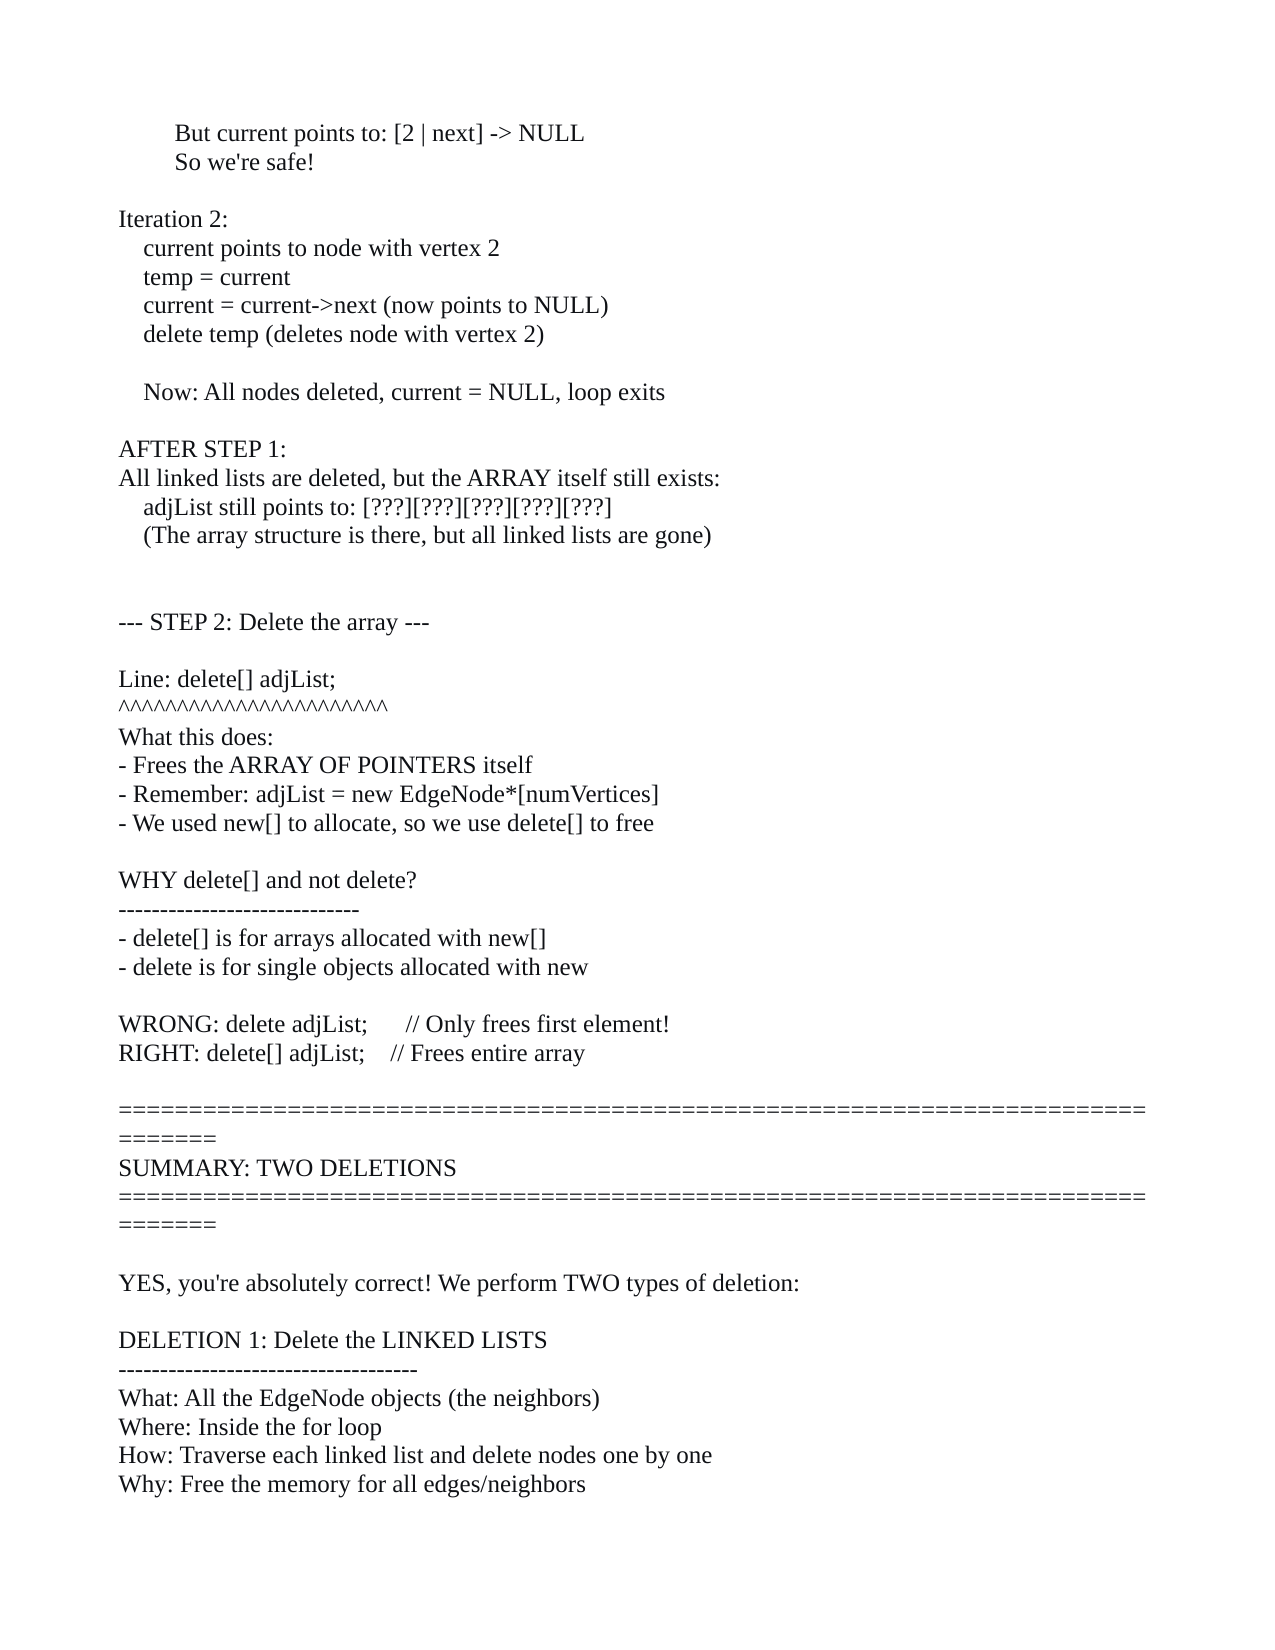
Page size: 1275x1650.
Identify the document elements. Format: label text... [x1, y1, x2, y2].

text ================================================================================ [118, 1096, 1157, 1153]
text - We used new[] to allocate, so we use delete[] to free [118, 808, 1157, 837]
text What: All the EdgeNode objects (the neighbors) [118, 1383, 1157, 1412]
text SUMMARY: TWO DELETIONS [118, 1153, 1157, 1182]
text AFTER STEP 1: [118, 434, 1157, 463]
text Iteration 2: [118, 204, 1157, 233]
text (The array structure is there, but all linked lists are gone) [118, 521, 1157, 549]
text WRONG: delete adjList; // Only frees first element! [118, 1009, 1157, 1038]
text How: Traverse each linked list and delete nodes one by one [118, 1441, 1157, 1469]
text ----------------------------- [118, 894, 1157, 923]
text YES, you're absolutely correct! We perform TWO types of deletion: [118, 1268, 1157, 1297]
text ================================================================================ [118, 1182, 1157, 1239]
text - Frees the ARRAY OF POINTERS itself [118, 751, 1157, 779]
text DELETION 1: Delete the LINKED LISTS [118, 1326, 1157, 1354]
text What this does: [118, 722, 1157, 751]
text temp = current [118, 262, 1157, 291]
text --- STEP 2: Delete the array --- [118, 607, 1157, 636]
text - Remember: adjList = new EdgeNode*[numVertices] [118, 779, 1157, 808]
text All linked lists are deleted, but the ARRAY itself still exists: [118, 463, 1157, 492]
text Line: delete[] adjList; [118, 664, 1157, 693]
text Why: Free the memory for all edges/neighbors [118, 1469, 1157, 1498]
text ------------------------------------ [118, 1354, 1157, 1383]
text Where: Inside the for loop [118, 1412, 1157, 1441]
text - delete[] is for arrays allocated with new[] [118, 923, 1157, 952]
text - delete is for single objects allocated with new [118, 952, 1157, 981]
text RIGHT: delete[] adjList; // Frees entire array [118, 1038, 1157, 1067]
text delete temp (deletes node with vertex 2) [118, 319, 1157, 348]
text current = current->next (now points to NULL) [118, 291, 1157, 319]
text So we're safe! [118, 147, 1157, 176]
text Now: All nodes deleted, current = NULL, loop exits [118, 377, 1157, 406]
text adjList still points to: [???][???][???][???][???] [118, 492, 1157, 521]
text current points to node with vertex 2 [118, 233, 1157, 262]
text ^^^^^^^^^^^^^^^^^^^^^^^ [118, 693, 1157, 722]
text But current points to: [2 | next] -> NULL [118, 118, 1157, 147]
text WHY delete[] and not delete? [118, 866, 1157, 894]
